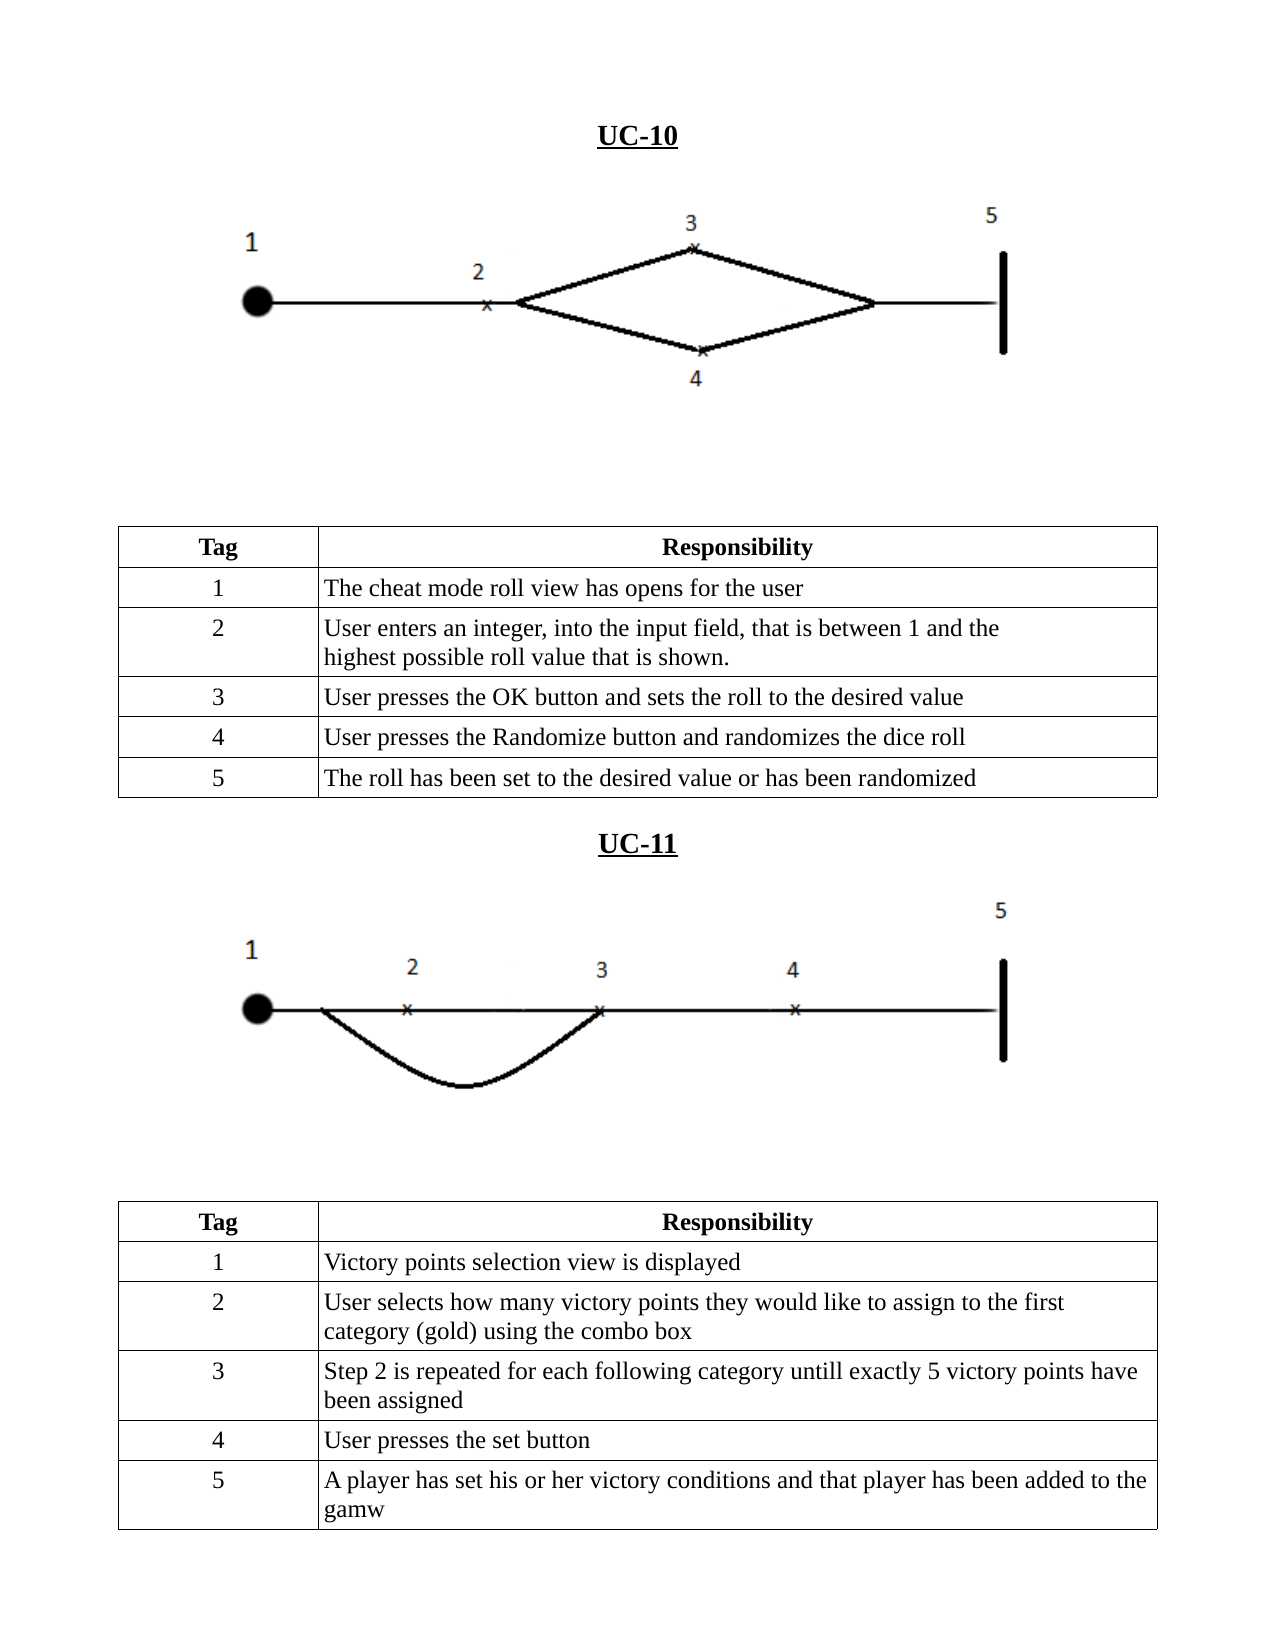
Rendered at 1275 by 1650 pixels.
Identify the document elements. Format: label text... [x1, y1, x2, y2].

table_cell User presses the OK button and sets the roll to the desired value [319, 677, 1157, 716]
table_cell 3 [119, 1351, 318, 1419]
table_cell 4 [119, 717, 318, 757]
text UC-10 [118, 118, 1157, 152]
picture [150, 859, 1125, 1172]
table_cell A player has set his or her victory conditions and that player has been added to the gamw [319, 1461, 1157, 1529]
table_cell 5 [119, 758, 318, 797]
table_cell The roll has been set to the desired value or has been randomized [319, 758, 1157, 797]
table_header Tag [119, 527, 318, 567]
table_cell 1 [119, 568, 318, 607]
table_cell 2 [119, 1282, 318, 1350]
table_header Responsibility [319, 1202, 1157, 1241]
table_cell User presses the set button [319, 1421, 1157, 1460]
text UC-11 [118, 826, 1157, 859]
table_cell 4 [119, 1421, 318, 1460]
picture [150, 151, 1125, 465]
table_cell The cheat mode roll view has opens for the user [319, 568, 1157, 607]
table_cell 5 [119, 1461, 318, 1529]
table_cell Victory points selection view is displayed [319, 1242, 1157, 1281]
table_cell 2 [119, 608, 318, 676]
table_cell 3 [119, 677, 318, 716]
table_cell Step 2 is repeated for each following category untill exactly 5 victory points have been assigned [319, 1351, 1157, 1419]
table_header Tag [119, 1202, 318, 1241]
table_header Responsibility [319, 527, 1157, 567]
table_cell User enters an integer, into the input field, that is between 1 and the highest possible roll value that is shown. [319, 608, 1157, 676]
table_cell 1 [119, 1242, 318, 1281]
table_cell User presses the Randomize button and randomizes the dice roll [319, 717, 1157, 757]
table_cell User selects how many victory points they would like to assign to the first category (gold) using the combo box [319, 1282, 1157, 1350]
